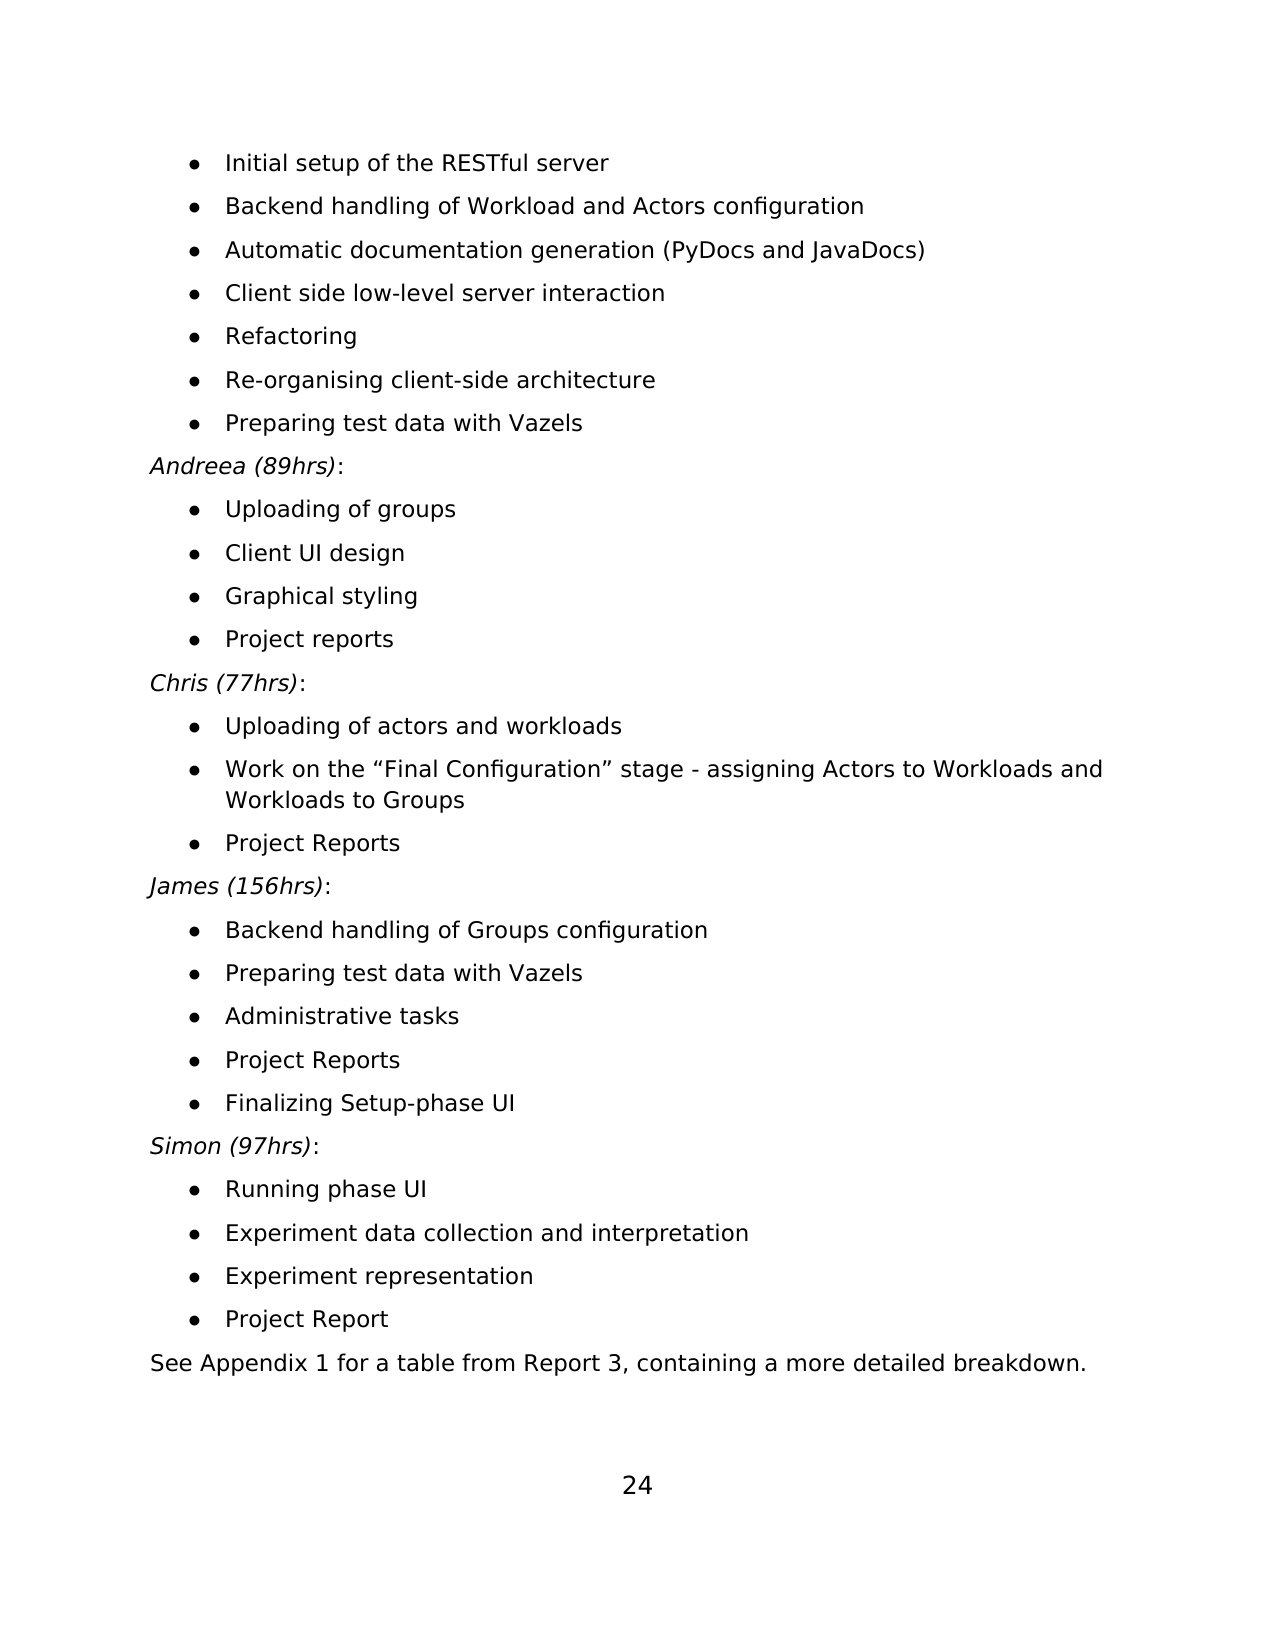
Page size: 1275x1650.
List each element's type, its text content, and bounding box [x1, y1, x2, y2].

list Running phase UI [187, 1176, 1125, 1203]
text Andreea (89hrs): [150, 453, 1125, 480]
list Preparing test data with Vazels [187, 960, 1125, 987]
list Refactoring [187, 323, 1125, 350]
list Backend handling of Groups configuration [187, 917, 1125, 943]
list Re-organising client-side architecture [187, 367, 1125, 393]
list Backend handling of Workload and Actors configuration [187, 193, 1125, 220]
list Project Report [187, 1306, 1125, 1333]
list Administrative tasks [187, 1003, 1125, 1030]
list Client UI design [187, 540, 1125, 567]
list Uploading of actors and workloads [187, 713, 1125, 740]
list Experiment representation [187, 1263, 1125, 1290]
list Project Reports [187, 830, 1125, 857]
list Project Reports [187, 1047, 1125, 1073]
list Experiment data collection and interpretation [187, 1220, 1125, 1247]
list Uploading of groups [187, 496, 1125, 523]
list Graphical styling [187, 583, 1125, 610]
list Automatic documentation generation (PyDocs and JavaDocs) [187, 237, 1125, 263]
text James (156hrs): [150, 873, 1125, 900]
list Finalizing Setup-phase UI [187, 1090, 1125, 1117]
list Work on the “Final Configuration” stage - assigning Actors to Workloads and Workloads to Groups [187, 756, 1125, 814]
list Initial setup of the RESTful server [187, 150, 1125, 177]
list Preparing test data with Vazels [187, 410, 1125, 437]
text Chris (77hrs): [150, 670, 1125, 696]
text See Appendix 1 for a table from Report 3, containing a more detailed breakdown. [150, 1350, 1125, 1376]
list Client side low-level server interaction [187, 280, 1125, 307]
text Simon (97hrs): [150, 1133, 1125, 1160]
list Project reports [187, 626, 1125, 653]
